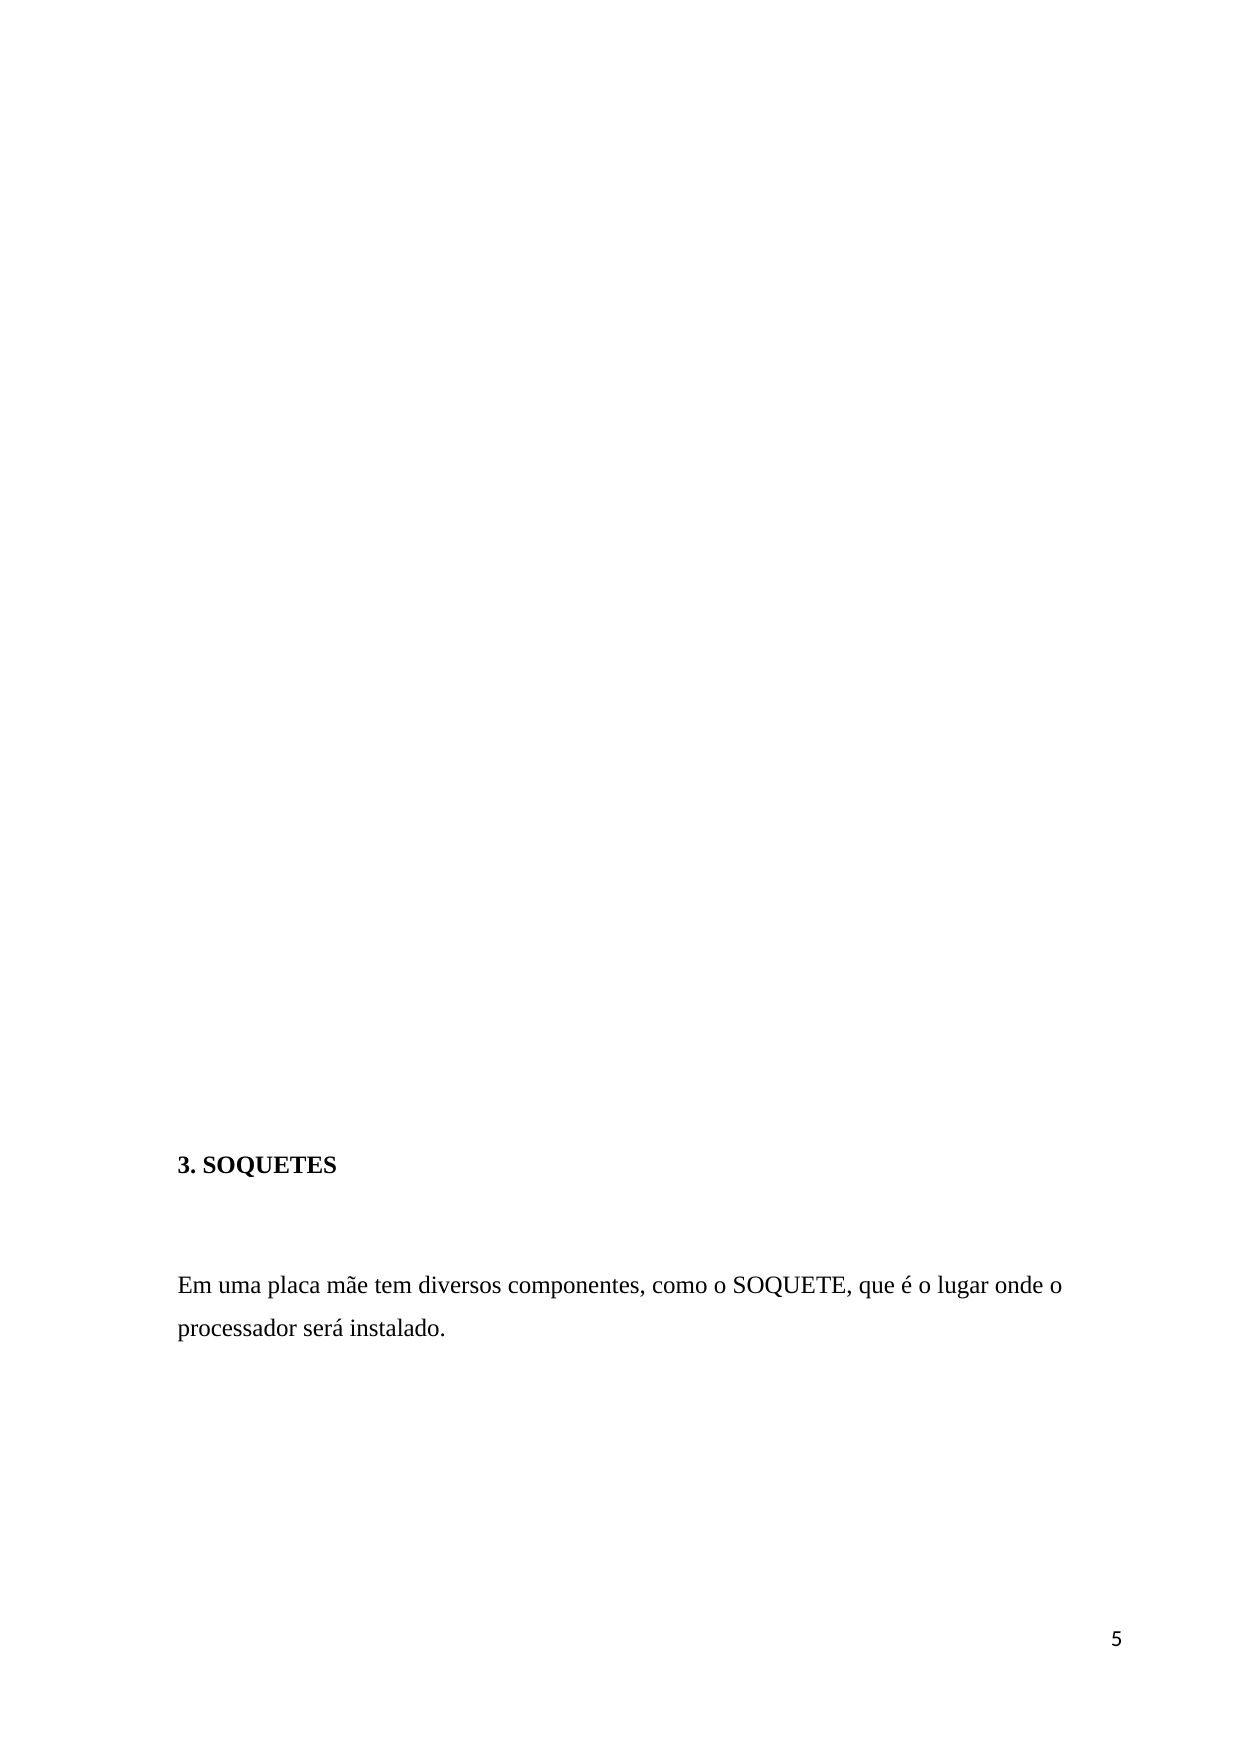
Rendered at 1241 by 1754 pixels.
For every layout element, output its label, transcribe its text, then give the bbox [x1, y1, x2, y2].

text Em uma placa mãe tem diversos componentes, como o SOQUETE, que é o lugar onde o processador será instalado. [177, 1270, 1122, 1342]
text 3. SOQUETES [177, 1150, 1122, 1179]
